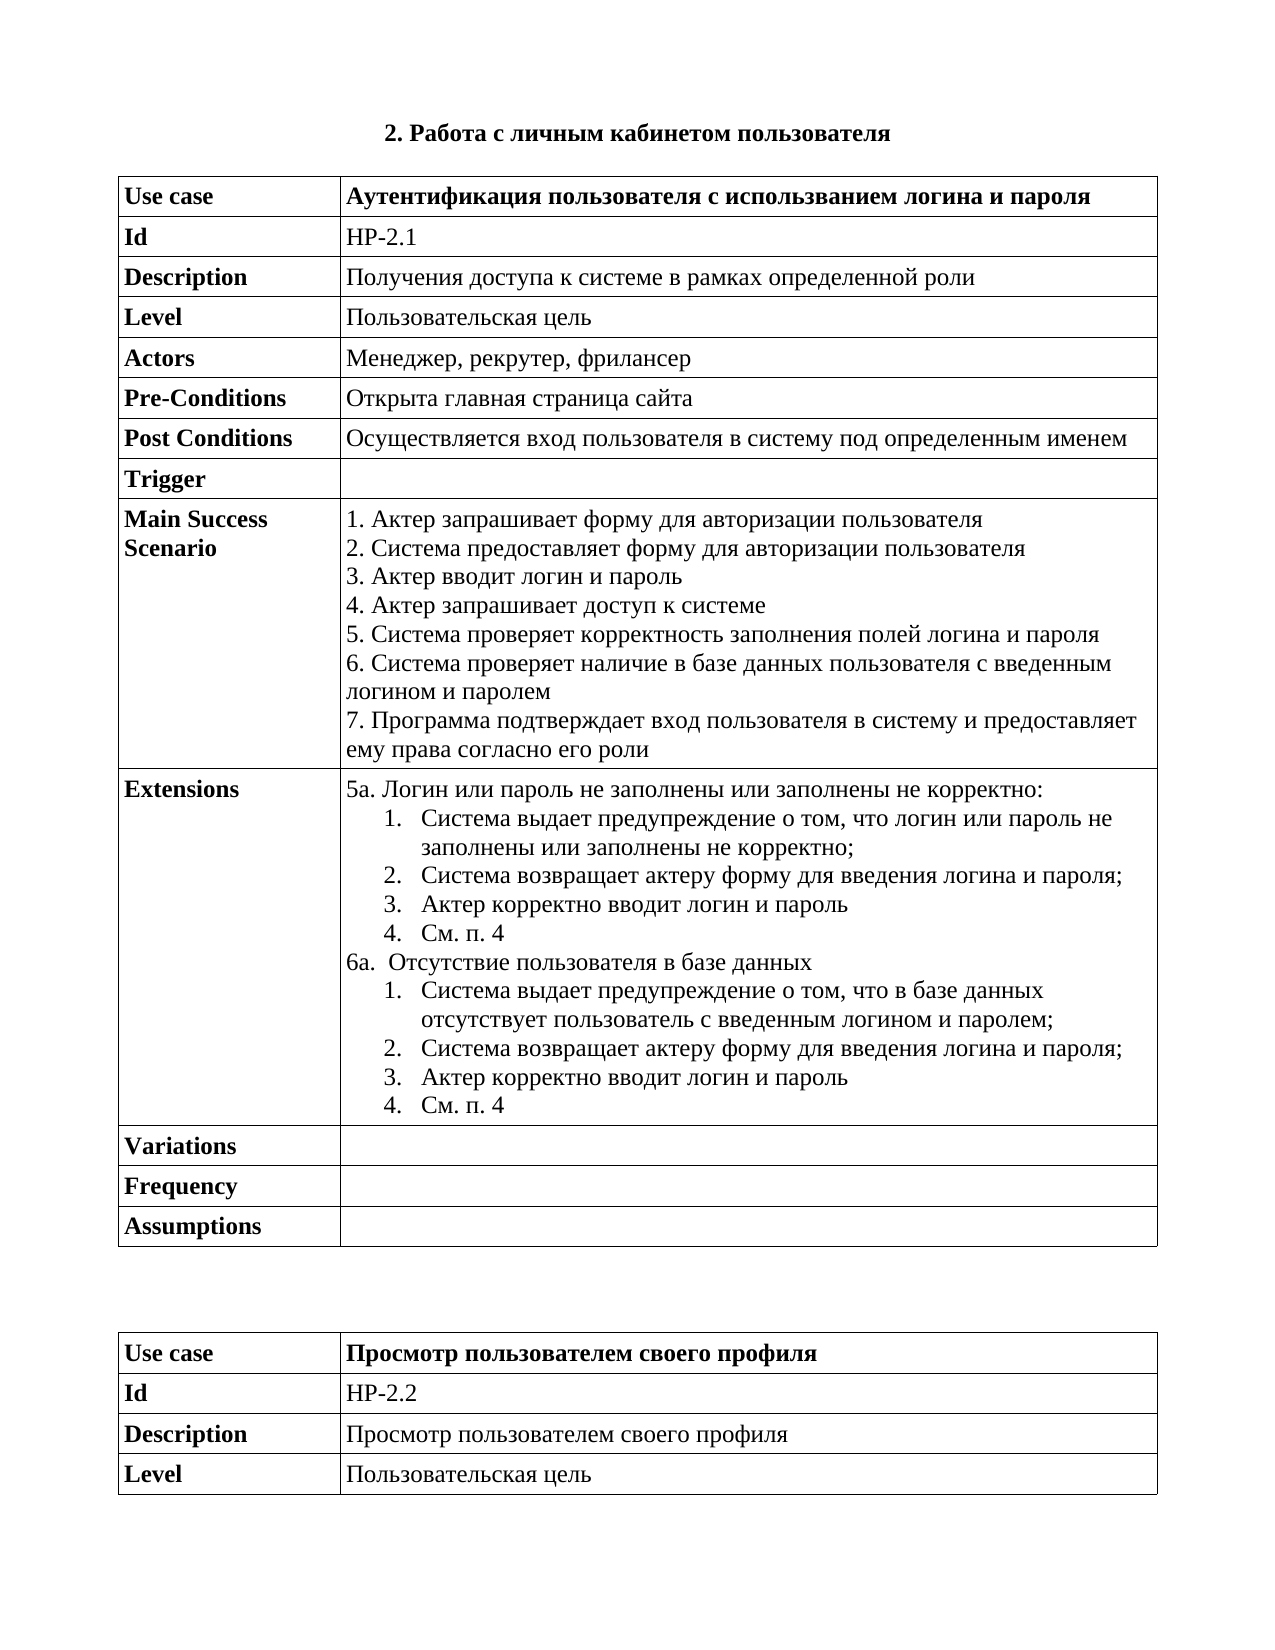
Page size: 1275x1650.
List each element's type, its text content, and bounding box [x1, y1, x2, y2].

table_cell [341, 459, 1157, 498]
table_cell Менеджер, рекрутер, фрилансер [341, 338, 1157, 377]
table_cell НР-2.2 [341, 1374, 1157, 1413]
table_cell Extensions [119, 769, 340, 1125]
table_header Use case [119, 177, 340, 216]
table_cell Просмотр пользователем своего профиля [341, 1414, 1157, 1453]
table_cell Пользовательская цель [341, 297, 1157, 337]
table_cell Level [119, 1454, 340, 1494]
table_cell Получения доступа к системе в рамках определенной роли [341, 257, 1157, 296]
text 2. Работа с личным кабинетом пользователя [118, 118, 1157, 147]
table_cell Actors [119, 338, 340, 377]
table_header Use case [119, 1333, 340, 1373]
table_cell [341, 1207, 1157, 1246]
table_cell Description [119, 1414, 340, 1453]
table_cell Pre-Conditions [119, 378, 340, 418]
table_cell Frequency [119, 1166, 340, 1206]
table_cell Открыта главная страница сайта [341, 378, 1157, 418]
table_cell НР-2.1 [341, 217, 1157, 256]
table_cell Id [119, 1374, 340, 1413]
table_cell 5а. Логин или пароль не заполнены или заполнены не корректно: Система выдает предупреждение о том, что логин или пароль не заполнены или заполнены не корректно; Система возвращает актеру форму для введения логина и пароля; Актер корректно вводит логин и пароль См. п. 4 6а. Отсутствие пользователя в базе данных Система выдает предупреждение о том, что в базе данных отсутствует пользователь с введенным логином и паролем; Система возвращает актеру форму для введения логина и пароля; Актер корректно вводит логин и пароль См. п. 4 [341, 769, 1157, 1125]
table_cell Пользовательская цель [341, 1454, 1157, 1494]
table_cell [341, 1166, 1157, 1206]
table_cell Variations [119, 1126, 340, 1165]
table_cell 1. Актер запрашивает форму для авторизации пользователя 2. Система предоставляет форму для авторизации пользователя 3. Актер вводит логин и пароль 4. Актер запрашивает доступ к системе 5. Система проверяет корректность заполнения полей логина и пароля 6. Система проверяет наличие в базе данных пользователя с введенным логином и паролем 7. Программа подтверждает вход пользователя в систему и предоставляет ему права согласно его роли [341, 499, 1157, 768]
table_cell Id [119, 217, 340, 256]
table_cell Level [119, 297, 340, 337]
table_cell Main Success Scenario [119, 499, 340, 768]
table_header Просмотр пользователем своего профиля [341, 1333, 1157, 1373]
table_cell Post Conditions [119, 419, 340, 458]
table_cell Осуществляется вход пользователя в систему под определенным именем [341, 419, 1157, 458]
table_cell Assumptions [119, 1207, 340, 1246]
table_cell Description [119, 257, 340, 296]
table_header Аутентификация пользователя с использванием логина и пароля [341, 177, 1157, 216]
table_cell Trigger [119, 459, 340, 498]
table_cell [341, 1126, 1157, 1165]
